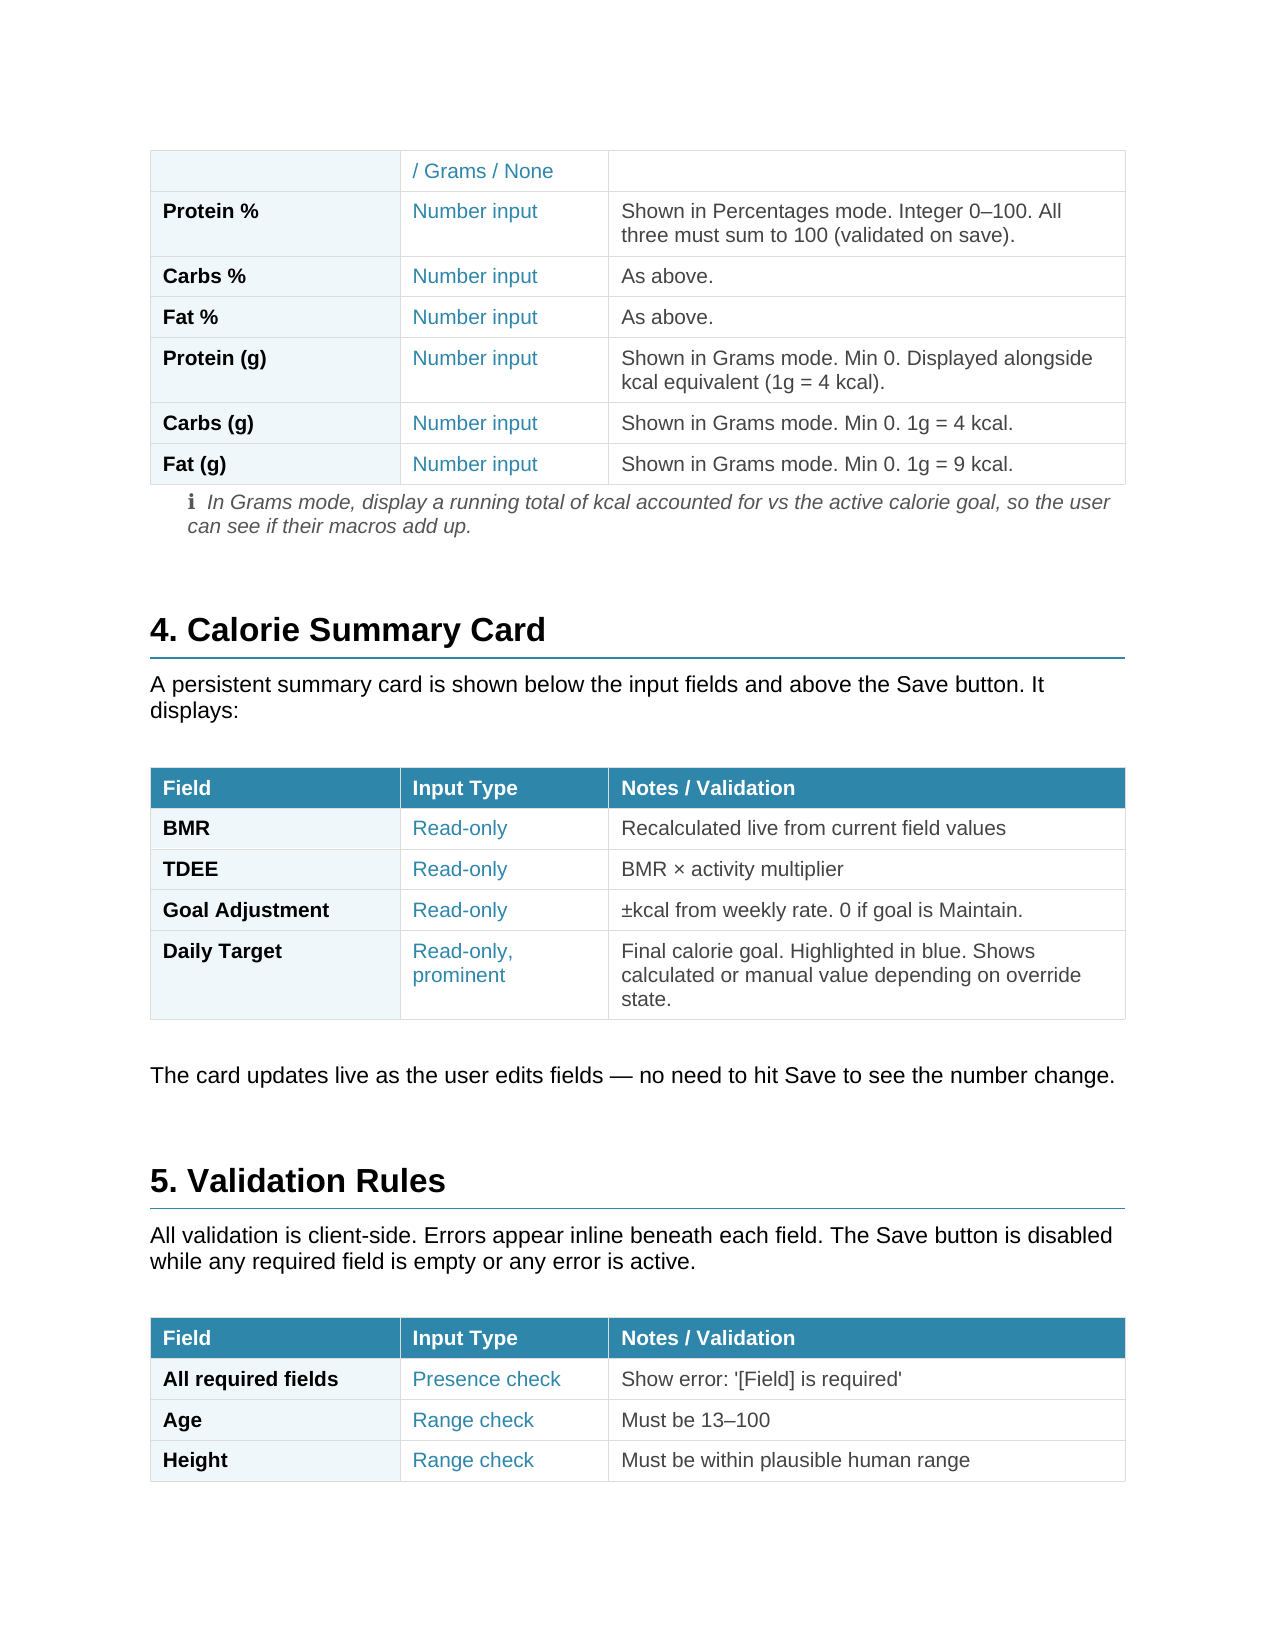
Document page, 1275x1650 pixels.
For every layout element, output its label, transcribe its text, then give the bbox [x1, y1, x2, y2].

table_cell Must be within plausible human range [609, 1441, 1125, 1481]
table_cell Show error: '[Field] is required' [609, 1359, 1125, 1399]
table_cell Protein (g) [151, 338, 400, 402]
table_cell Daily Target [151, 931, 400, 1019]
table_cell Must be 13–100 [609, 1400, 1125, 1440]
table_cell Number input [401, 192, 608, 256]
table_header Input Type [401, 1318, 608, 1358]
table_cell Recalculated live from current field values [609, 809, 1125, 848]
table_cell Read-only [401, 850, 608, 889]
table_cell Shown in Grams mode. Min 0. 1g = 4 kcal. [609, 403, 1125, 443]
text A persistent summary card is shown below the input fields and above the Save button. It displays: [150, 671, 1125, 724]
table_cell Read-only, prominent [401, 931, 608, 1019]
table_cell BMR × activity multiplier [609, 850, 1125, 889]
table_cell Shown in Grams mode. Min 0. 1g = 9 kcal. [609, 444, 1125, 484]
table_cell As above. [609, 297, 1125, 337]
table_cell Number input [401, 403, 608, 443]
table_cell BMR [151, 809, 400, 848]
subtitle 4. Calorie Summary Card [150, 610, 1125, 657]
table_cell Shown in Percentages mode. Integer 0–100. All three must sum to 100 (validated on save). [609, 192, 1125, 256]
table_cell Read-only [401, 809, 608, 848]
table_cell [609, 151, 1125, 191]
table_cell Shown in Grams mode. Min 0. Displayed alongside kcal equivalent (1g = 4 kcal). [609, 338, 1125, 402]
subtitle 5. Validation Rules [150, 1161, 1125, 1208]
table_cell Height [151, 1441, 400, 1481]
table_cell Age [151, 1400, 400, 1440]
table_cell Number input [401, 444, 608, 484]
table_cell As above. [609, 257, 1125, 296]
table_cell Carbs (g) [151, 403, 400, 443]
table_cell Carbs % [151, 257, 400, 296]
table_cell Presence check [401, 1359, 608, 1399]
table_header Notes / Validation [609, 768, 1125, 808]
table_cell Number input [401, 257, 608, 296]
table_cell All required fields [151, 1359, 400, 1399]
table_cell Fat % [151, 297, 400, 337]
table_cell Range check [401, 1400, 608, 1440]
table_header Input Type [401, 768, 608, 808]
table_cell Final calorie goal. Highlighted in blue. Shows calculated or manual value depending on override state. [609, 931, 1125, 1019]
table_header Field [151, 1318, 400, 1358]
table_cell Fat (g) [151, 444, 400, 484]
text The card updates live as the user edits fields — no need to hit Save to see the number change. [150, 1062, 1125, 1088]
table_header Field [151, 768, 400, 808]
table_cell Goal Adjustment [151, 890, 400, 930]
table_cell Number input [401, 338, 608, 402]
table_cell Protein % [151, 192, 400, 256]
table_cell / Grams / None [401, 151, 608, 191]
table_cell ±kcal from weekly rate. 0 if goal is Maintain. [609, 890, 1125, 930]
table_cell Range check [401, 1441, 608, 1481]
text All validation is client-side. Errors appear inline beneath each field. The Save button is disabled while any required field is empty or any error is active. [150, 1222, 1125, 1274]
table_cell Number input [401, 297, 608, 337]
text ℹ️ In Grams mode, display a running total of kcal accounted for vs the active calorie goal, so the user can see if their macros add up. [187, 490, 1125, 538]
table_cell Read-only [401, 890, 608, 930]
table_cell [151, 151, 400, 191]
table_header Notes / Validation [609, 1318, 1125, 1358]
table_cell TDEE [151, 850, 400, 889]
